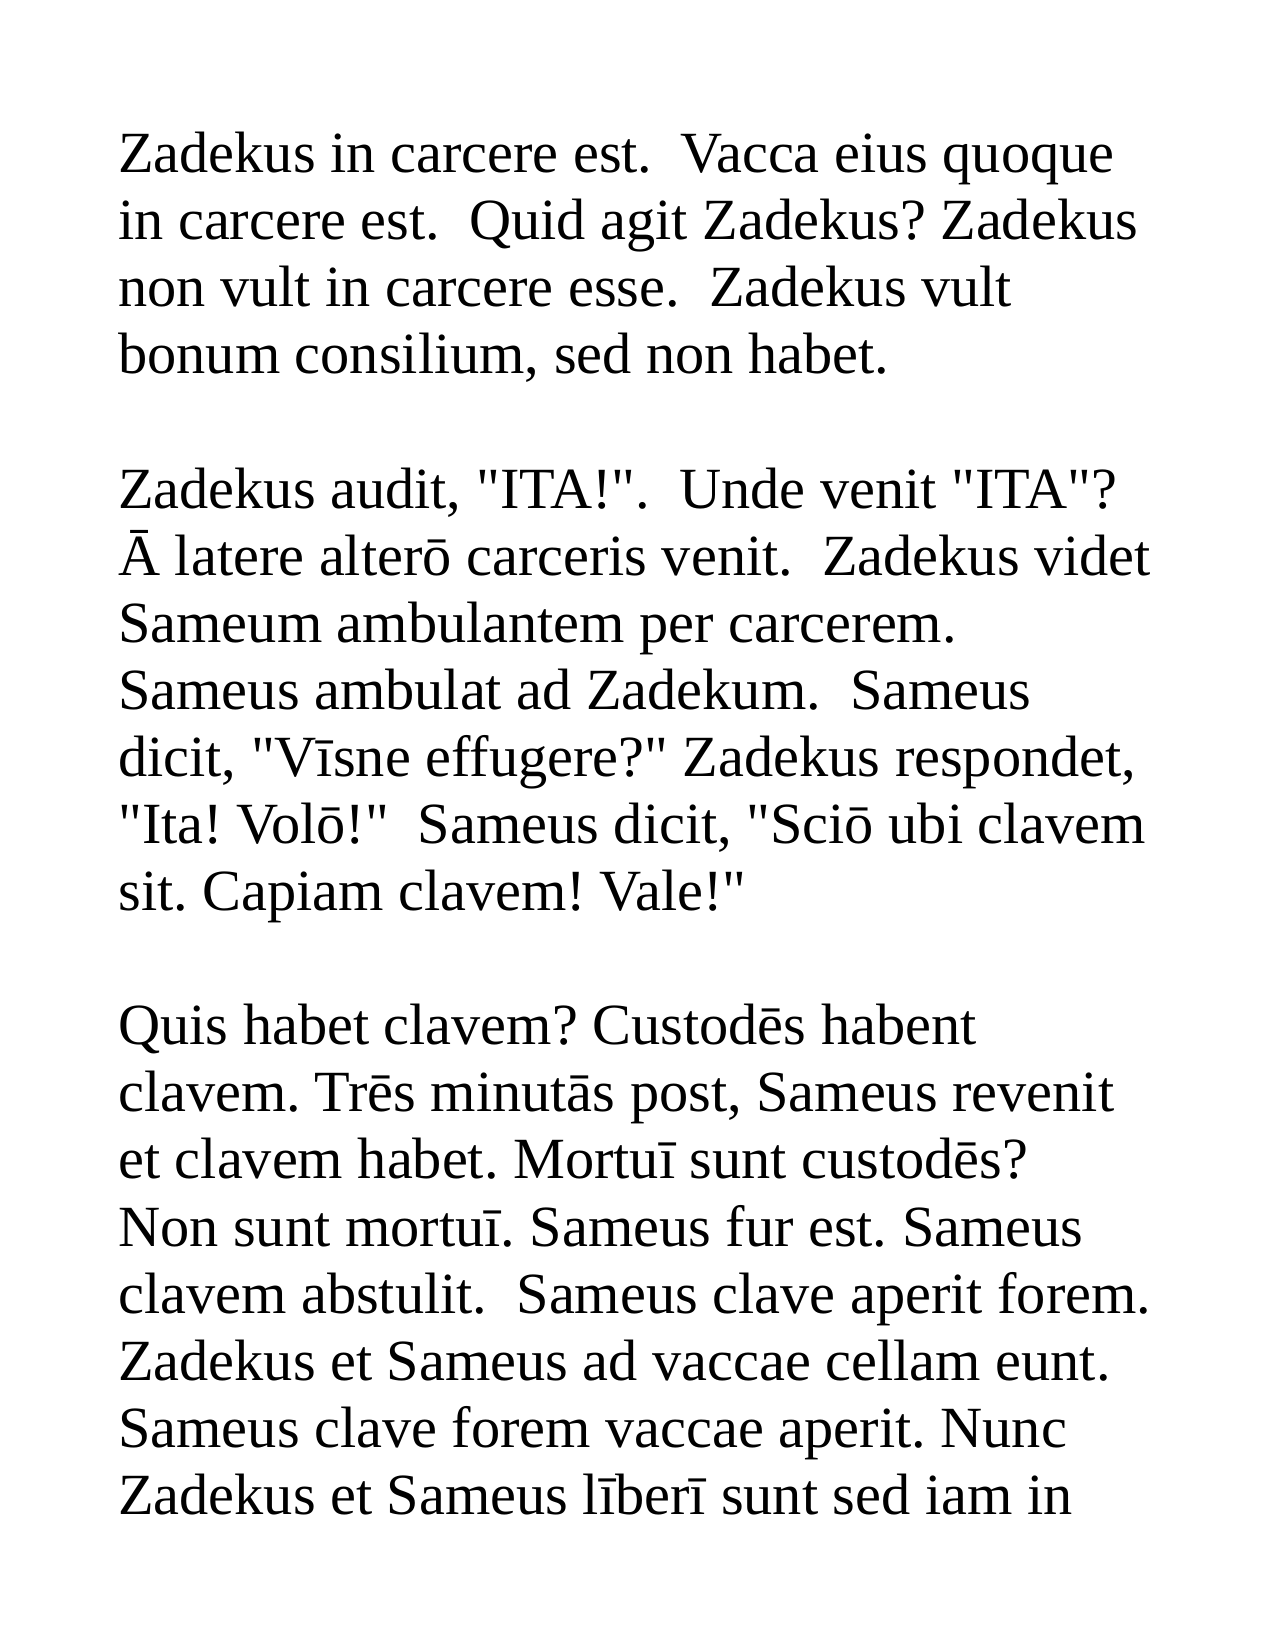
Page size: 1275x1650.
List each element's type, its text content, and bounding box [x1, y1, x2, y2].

text Zadekus in carcere est. Vacca eius quoque in carcere est. Quid agit Zadekus? Zadekus non vult in carcere esse. Zadekus vult bonum consilium, sed non habet. [118, 118, 1157, 386]
text Zadekus audit, "ITA!". Unde venit "ITA"? Ā latere alterō carceris venit. Zadekus videt Sameum ambulantem per carcerem. Sameus ambulat ad Zadekum. Sameus dicit, "Vīsne effugere?" Zadekus respondet, "Ita! Volō!" Sameus dicit, "Sciō ubi clavem sit. Capiam clavem! Vale!" [118, 453, 1157, 923]
text Quis habet clavem? Custodēs habent clavem. Trēs minutās post, Sameus revenit et clavem habet. Mortuī sunt custodēs? Non sunt mortuī. Sameus fur est. Sameus clavem abstulit. Sameus clave aperit forem. Zadekus et Sameus ad vaccae cellam eunt. Sameus clave forem vaccae aperit. Nunc Zadekus et Sameus līberī sunt sed iam in [118, 990, 1157, 1527]
